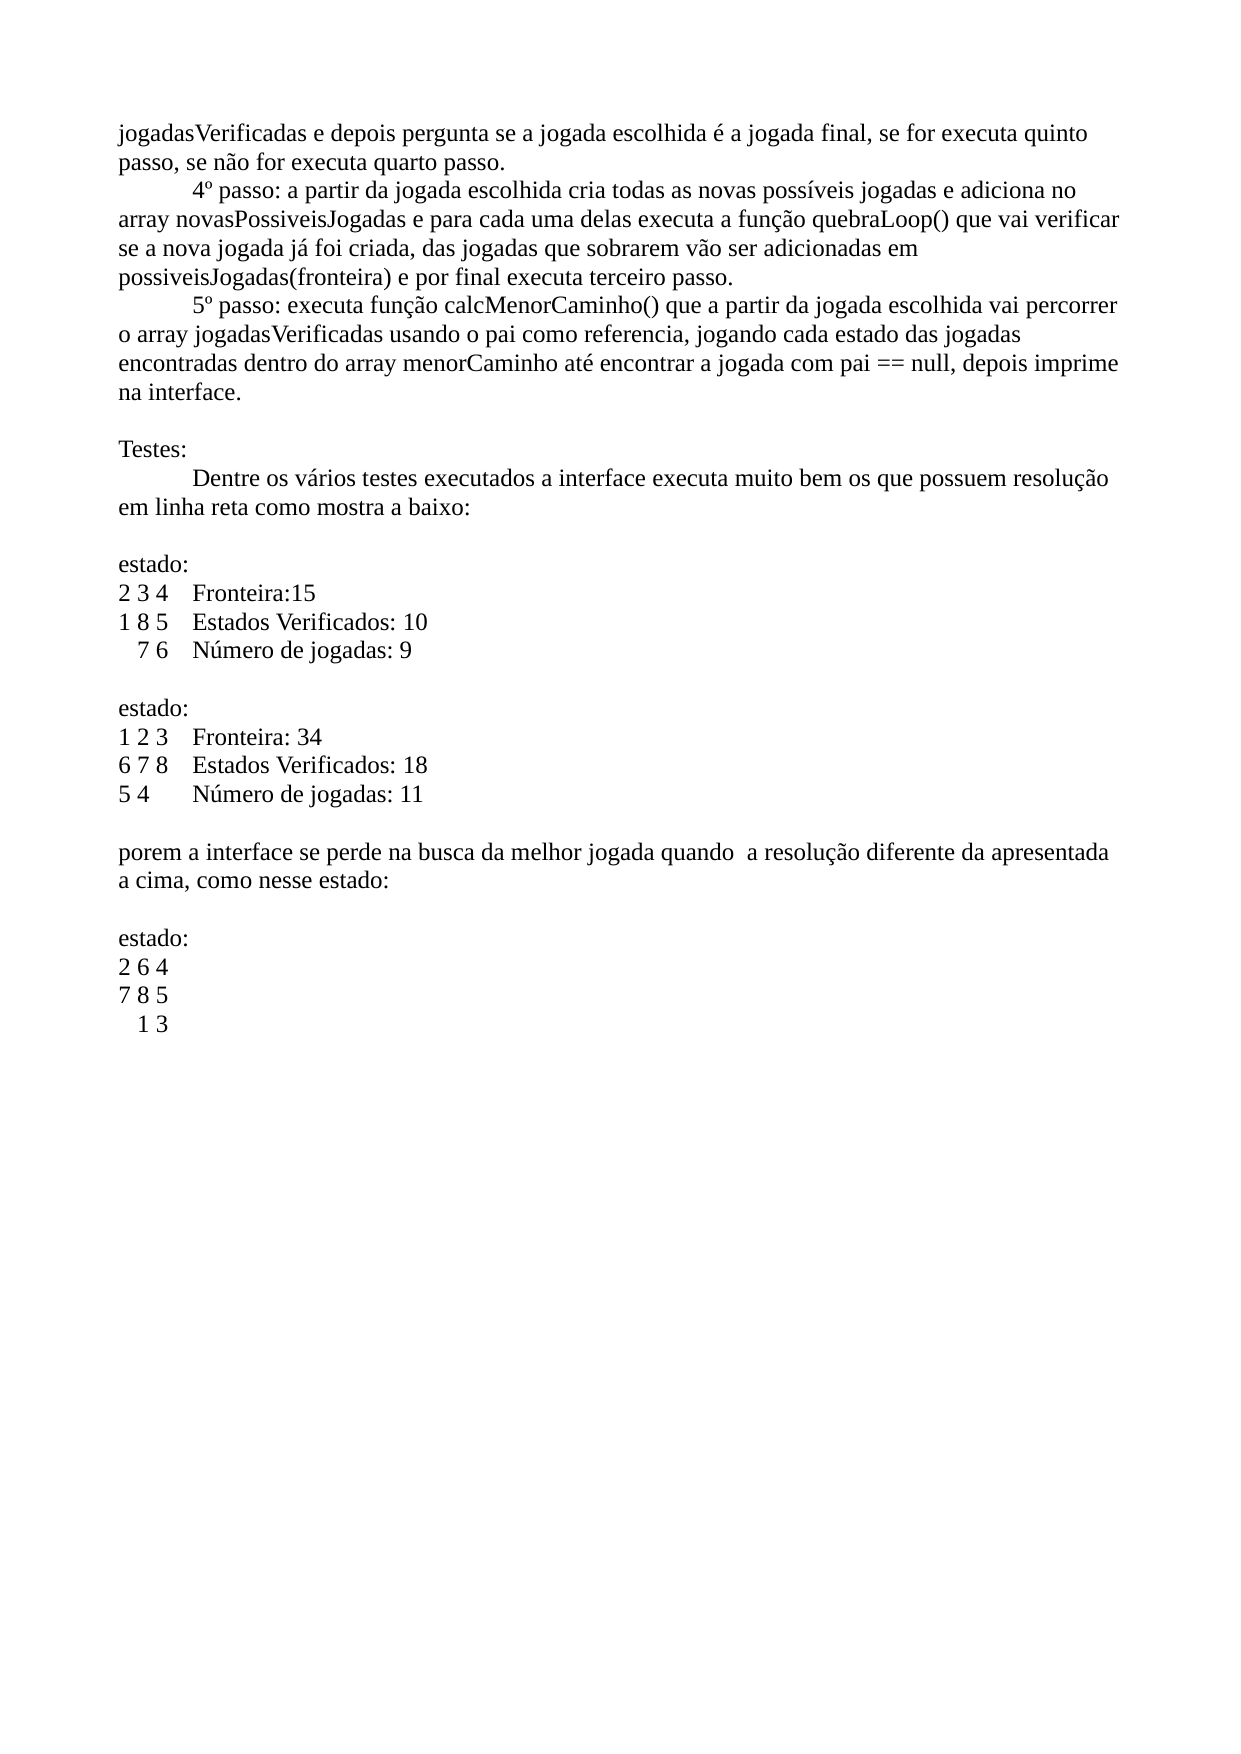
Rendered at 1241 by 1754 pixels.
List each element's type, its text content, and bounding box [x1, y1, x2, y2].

text 5º passo: executa função calcMenorCaminho() que a partir da jogada escolhida vai percorrer o array jogadasVerificadas usando o pai como referencia, jogando cada estado das jogadas encontradas dentro do array menorCaminho até encontrar a jogada com pai == null, depois imprime na interface. [118, 291, 1122, 406]
text 7 8 5 [118, 981, 1122, 1009]
text 2 3 4 Fronteira:15 [118, 578, 1122, 607]
text estado: [118, 549, 1122, 578]
text Dentre os vários testes executados a interface executa muito bem os que possuem resolução em linha reta como mostra a baixo: [118, 463, 1122, 521]
text 4º passo: a partir da jogada escolhida cria todas as novas possíveis jogadas e adiciona no array novasPossiveisJogadas e para cada uma delas executa a função quebraLoop() que vai verificar se a nova jogada já foi criada, das jogadas que sobrarem vão ser adicionadas em possiveisJogadas(fronteira) e por final executa terceiro passo. [118, 176, 1122, 291]
text estado: [118, 693, 1122, 722]
text 1 3 [118, 1009, 1122, 1038]
text Testes: [118, 434, 1122, 463]
text 2 6 4 [118, 952, 1122, 981]
text porem a interface se perde na busca da melhor jogada quando a resolução diferente da apresentada a cima, como nesse estado: [118, 837, 1122, 894]
text 6 7 8 Estados Verificados: 18 [118, 751, 1122, 779]
text 5 4 Número de jogadas: 11 [118, 779, 1122, 808]
text estado: [118, 923, 1122, 952]
text jogadasVerificadas e depois pergunta se a jogada escolhida é a jogada final, se for executa quinto passo, se não for executa quarto passo. [118, 118, 1122, 176]
text 7 6 Número de jogadas: 9 [118, 636, 1122, 664]
text 1 8 5 Estados Verificados: 10 [118, 607, 1122, 636]
text 1 2 3 Fronteira: 34 [118, 722, 1122, 751]
